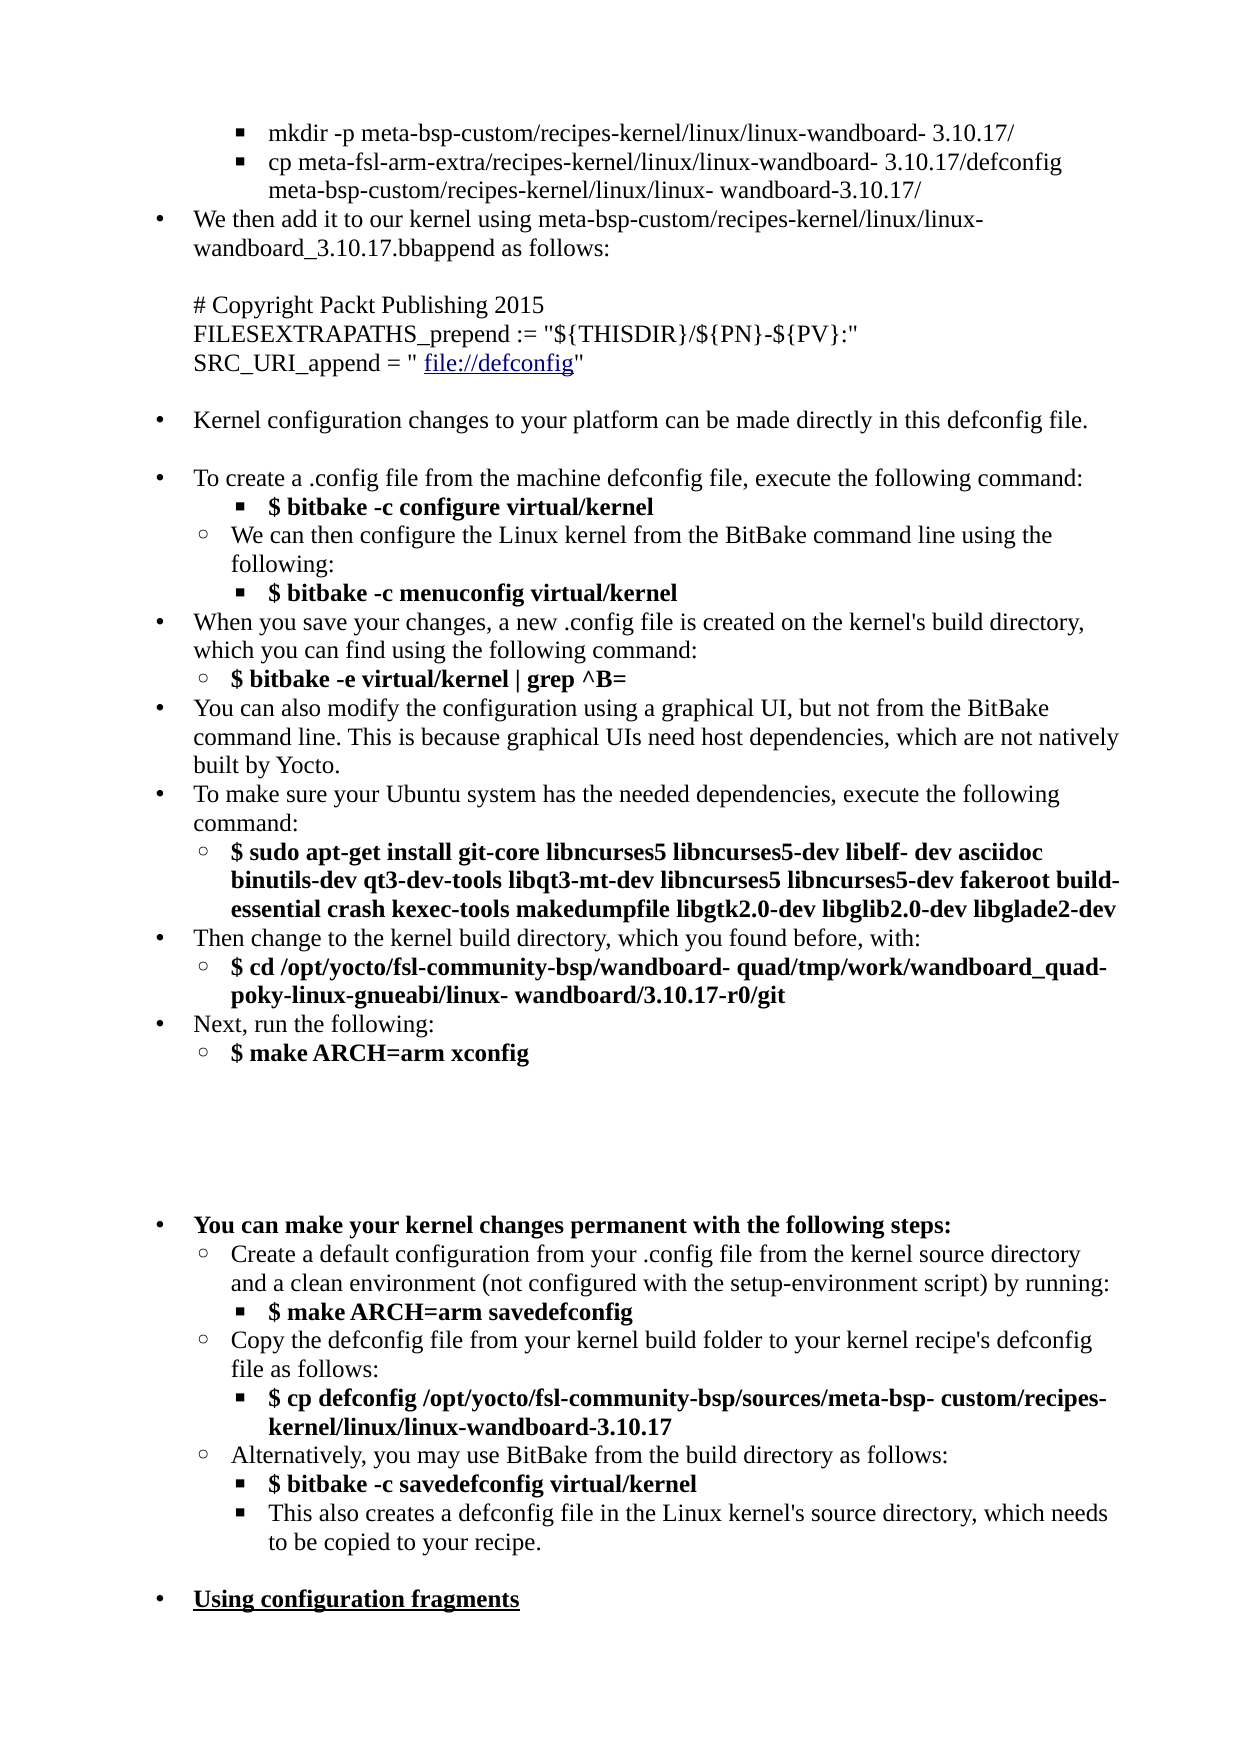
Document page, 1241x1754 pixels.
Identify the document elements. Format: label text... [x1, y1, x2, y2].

list $ bitbake -c savedefconfig virtual/kernel [231, 1469, 1122, 1498]
list $ bitbake -c menuconfig virtual/kernel [231, 578, 1122, 607]
list mkdir -p meta-bsp-custom/recipes-kernel/linux/linux-wandboard- 3.10.17/ [231, 118, 1122, 147]
list Then change to the kernel build directory, which you found before, with: [156, 923, 1122, 952]
list Next, run the following: [156, 1009, 1122, 1038]
list Using configuration fragments [156, 1584, 1122, 1613]
list We can then configure the Linux kernel from the BitBake command line using the following: [193, 521, 1122, 578]
list $ bitbake -e virtual/kernel | grep ^B= [193, 664, 1122, 693]
list Create a default configuration from your .config file from the kernel source directory and a clean environment (not configured with the setup-environment script) by running: [193, 1239, 1122, 1297]
list $ bitbake -c configure virtual/kernel [231, 492, 1122, 521]
list $ make ARCH=arm savedefconfig [231, 1297, 1122, 1326]
list To make sure your Ubuntu system has the needed dependencies, execute the following command: [156, 779, 1122, 837]
list # Copyright Packt Publishing 2015 [156, 291, 1122, 319]
list $ cd /opt/yocto/fsl-community-bsp/wandboard- quad/tmp/work/wandboard_quad-poky-linux-gnueabi/linux- wandboard/3.10.17-r0/git [193, 952, 1122, 1009]
list We then add it to our kernel using meta-bsp-custom/recipes-kernel/linux/linux- wandboard_3.10.17.bbappend as follows: [156, 204, 1122, 262]
list $ sudo apt-get install git-core libncurses5 libncurses5-dev libelf- dev asciidoc binutils-dev qt3-dev-tools libqt3-mt-dev libncurses5 libncurses5-dev fakeroot build-essential crash kexec-tools makedumpfile libgtk2.0-dev libglib2.0-dev libglade2-dev [193, 837, 1122, 923]
list You can make your kernel changes permanent with the following steps: [156, 1211, 1122, 1239]
list Kernel configuration changes to your platform can be made directly in this defconfig file. [156, 406, 1122, 434]
list You can also modify the configuration using a graphical UI, but not from the BitBake command line. This is because graphical UIs need host dependencies, which are not natively built by Yocto. [156, 693, 1122, 779]
list To create a .config file from the machine defconfig file, execute the following command: [156, 463, 1122, 492]
list SRC_URI_append = " file://defconfig" [156, 348, 1122, 377]
list cp meta-fsl-arm-extra/recipes-kernel/linux/linux-wandboard- 3.10.17/defconfig meta-bsp-custom/recipes-kernel/linux/linux- wandboard-3.10.17/ [231, 147, 1122, 204]
list Alternatively, you may use BitBake from the build directory as follows: [193, 1441, 1122, 1469]
list $ cp defconfig /opt/yocto/fsl-community-bsp/sources/meta-bsp- custom/recipes-kernel/linux/linux-wandboard-3.10.17 [231, 1383, 1122, 1441]
list When you save your changes, a new .config file is created on the kernel's build directory, which you can find using the following command: [156, 607, 1122, 664]
list Copy the defconfig file from your kernel build folder to your kernel recipe's defconfig file as follows: [193, 1326, 1122, 1383]
list $ make ARCH=arm xconfig [193, 1038, 1122, 1067]
list FILESEXTRAPATHS_prepend := "${THISDIR}/${PN}-${PV}:" [156, 319, 1122, 348]
list This also creates a defconfig file in the Linux kernel's source directory, which needs to be copied to your recipe. [231, 1498, 1122, 1556]
